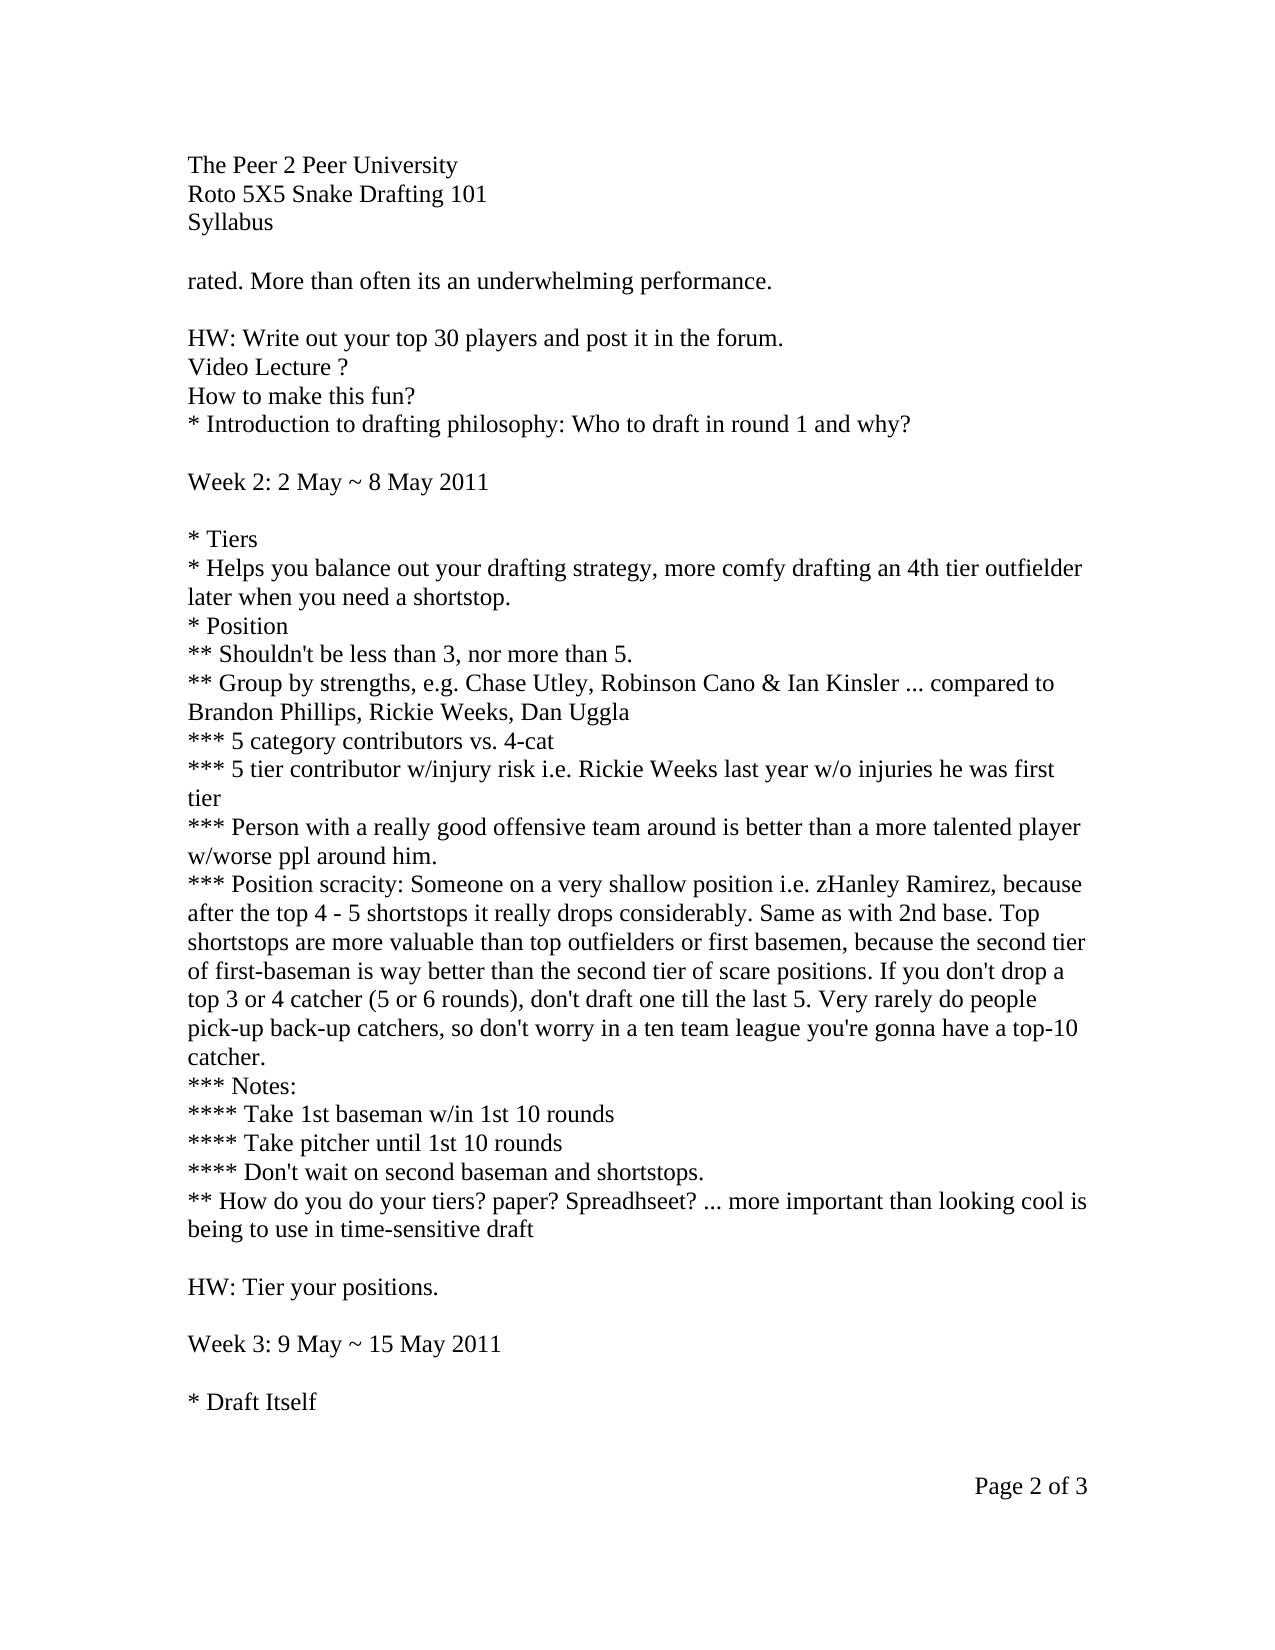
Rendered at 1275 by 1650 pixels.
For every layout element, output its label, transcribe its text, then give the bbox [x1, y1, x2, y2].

text **** Don't wait on second baseman and shortstops. [187, 1157, 1087, 1186]
text How to make this fun? [187, 381, 1087, 409]
text ** Group by strengths, e.g. Chase Utley, Robinson Cano & Ian Kinsler ... compared to Brandon Phillips, Rickie Weeks, Dan Uggla [187, 668, 1087, 726]
text HW: Tier your positions. [187, 1272, 1087, 1301]
text rated. More than often its an underwhelming performance. [187, 266, 1087, 294]
text * Draft Itself [187, 1387, 1087, 1416]
text *** Notes: [187, 1071, 1087, 1099]
text **** Take pitcher until 1st 10 rounds [187, 1128, 1087, 1157]
text * Helps you balance out your drafting strategy, more comfy drafting an 4th tier outfielder later when you need a shortstop. [187, 553, 1087, 611]
text HW: Write out your top 30 players and post it in the forum. [187, 323, 1087, 352]
text * Tiers [187, 524, 1087, 553]
text ** Shouldn't be less than 3, nor more than 5. [187, 639, 1087, 668]
text Week 2: 2 May ~ 8 May 2011 [187, 467, 1087, 496]
text *** 5 category contributors vs. 4-cat [187, 726, 1087, 754]
text * Introduction to drafting philosophy: Who to draft in round 1 and why? [187, 409, 1087, 438]
text * Position [187, 611, 1087, 639]
text ** How do you do your tiers? paper? Spreadhseet? ... more important than looking cool is being to use in time-sensitive draft [187, 1186, 1087, 1243]
text *** Person with a really good offensive team around is better than a more talented player w/worse ppl around him. [187, 812, 1087, 869]
text *** Position scracity: Someone on a very shallow position i.e. zHanley Ramirez, because after the top 4 - 5 shortstops it really drops considerably. Same as with 2nd base. Top shortstops are more valuable than top outfielders or first basemen, because the second tier of first-baseman is way better than the second tier of scare positions. If you don't drop a top 3 or 4 catcher (5 or 6 rounds), don't draft one till the last 5. Very rarely do people pick-up back-up catchers, so don't worry in a ten team league you're gonna have a top-10 catcher. [187, 869, 1087, 1071]
text Video Lecture ? [187, 352, 1087, 381]
text Week 3: 9 May ~ 15 May 2011 [187, 1329, 1087, 1358]
text **** Take 1st baseman w/in 1st 10 rounds [187, 1099, 1087, 1128]
text *** 5 tier contributor w/injury risk i.e. Rickie Weeks last year w/o injuries he was first tier [187, 754, 1087, 812]
